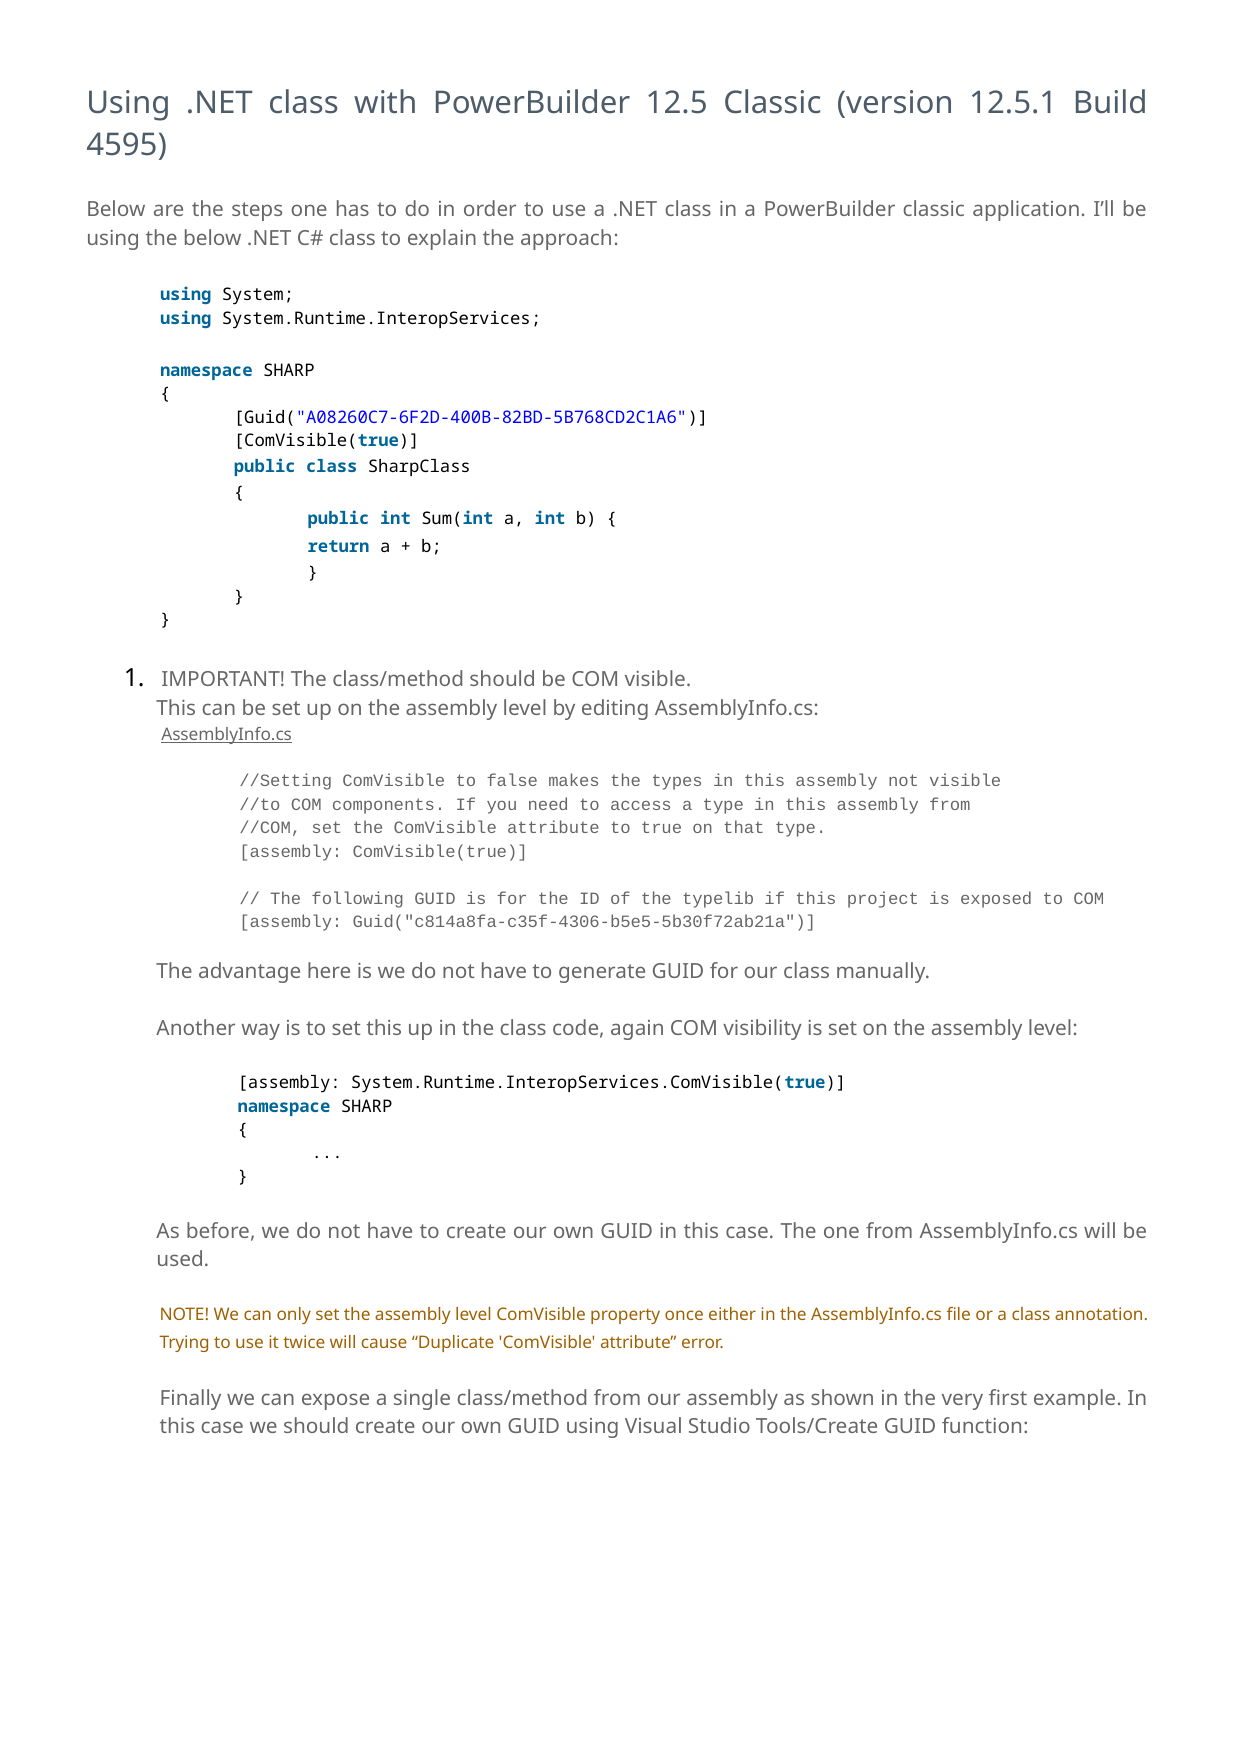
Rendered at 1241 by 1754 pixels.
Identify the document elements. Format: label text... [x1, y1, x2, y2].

text public int Sum(int a, int b) { [160, 503, 1149, 532]
text Finally we can expose a single class/method from our assembly as shown in the very first example. In this case we should create our own GUID using Visual Studio Tools/Create GUID function: [159, 1383, 1149, 1439]
text namespace SHARP [160, 358, 1149, 381]
text Below are the steps one has to do in order to use a .NET class in a PowerBuilder classic application. I’ll be using the below .NET C# class to explain the approach﻿: [86, 194, 1149, 254]
text } [160, 584, 1149, 607]
text Another way is to set this up in the class code, again COM visibility is set on the assembly level: [156, 1013, 1149, 1041]
text [Guid("A08260C7-6F2D-400B-82BD-5B768CD2C1A6")] [160, 405, 1149, 428]
text Using .NET class with PowerBuilder 12.5 Classic (version 12.5.1 Build 4595) [86, 80, 1149, 165]
text AssemblyInfo.cs [161, 722, 1149, 745]
text using System; [160, 282, 1149, 306]
text { [160, 381, 1149, 405]
text } [160, 560, 1149, 584]
text This can be set up on the assembly level by editing AssemblyInfo.cs: [156, 693, 1149, 722]
text namespace SHARP [237, 1094, 1149, 1117]
text } [160, 607, 1149, 631]
text } [237, 1164, 1149, 1187]
text ... [237, 1141, 1149, 1164]
text using System.Runtime.InteropServices; [160, 306, 1149, 329]
text { [237, 1117, 1149, 1141]
text [ComVisible(true)] [160, 428, 1149, 452]
text public class SharpClass [160, 452, 1149, 480]
text As before, we do not have to create our own GUID in this case. The one from AssemblyInfo.cs will be used. [156, 1216, 1149, 1273]
text [assembly: System.Runtime.InteropServices.ComVisible(true)] [237, 1070, 1149, 1094]
text NOTE! We can only set the assembly level ComVisible property once either in the AssemblyInfo.cs file or a class annotation. Trying to use it twice will cause “Duplicate 'ComVisible' attribute” error. [159, 1302, 1149, 1354]
list IMPORTANT! The class/method should be COM visible. [123, 659, 1149, 693]
text //Setting ComVisible to false makes the types in this assembly not visible //to COM components. If you need to access a type in this assembly from //COM, set the ComVisible attribute to true on that type. [assembly: ComVisible(true)] // The following GUID is for the ID of the typelib if this project is exposed to COM [assembly: Guid("c814a8fa-c35f-4306-b5e5-5b30f72ab21a")] [239, 769, 1149, 956]
text { [160, 480, 1149, 503]
text The advantage here is we do not have to generate GUID for our class manually. [156, 956, 1149, 984]
text return a + b; [160, 532, 1149, 560]
